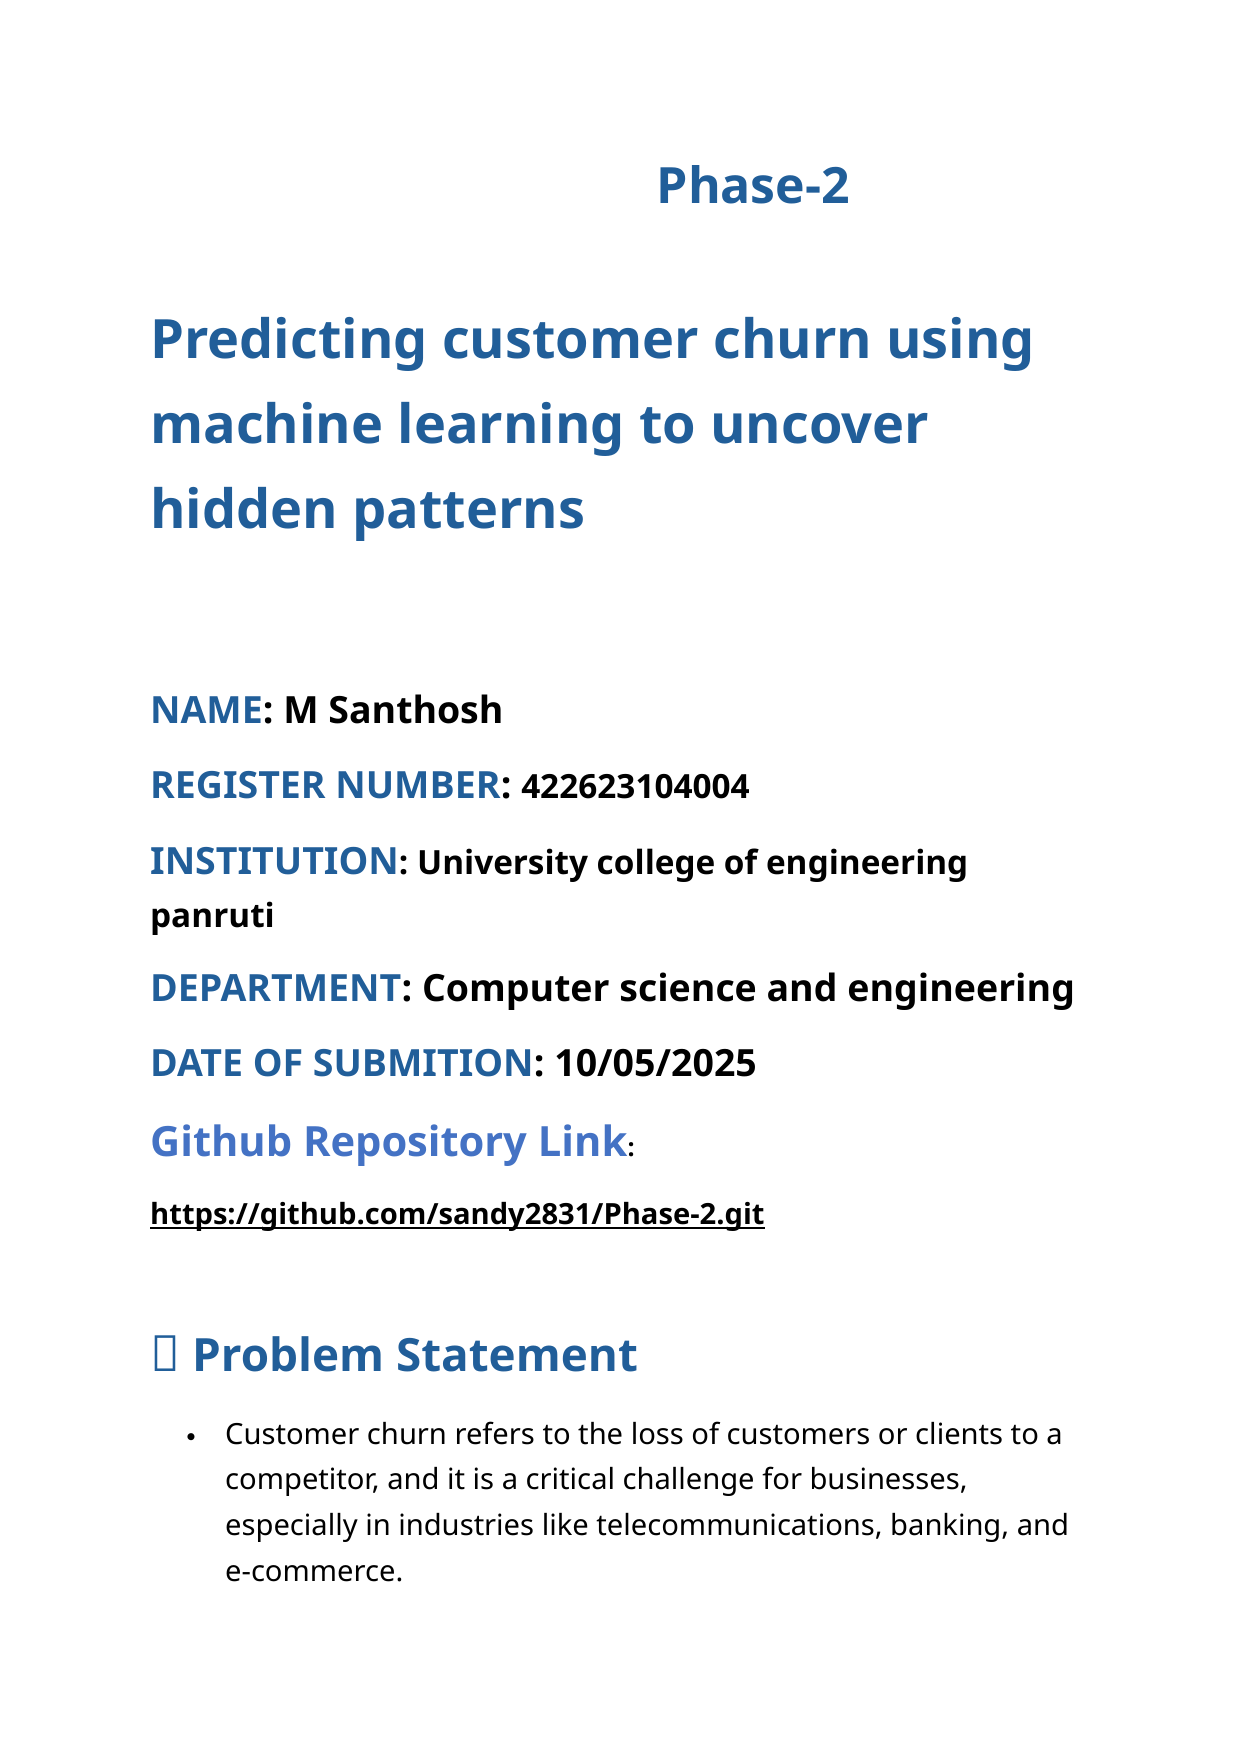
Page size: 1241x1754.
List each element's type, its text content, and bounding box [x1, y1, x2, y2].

text INSTITUTION: University college of engineering panruti [150, 834, 1090, 937]
text NAME: M Santhosh [150, 683, 1090, 734]
text Github Repository Link: [150, 1111, 1090, 1168]
text DEPARTMENT: Computer science and engineering [150, 961, 1090, 1012]
list Customer churn refers to the loss of customers or clients to a competitor, and it is a critical challenge for businesses, especially in industries like telecommunications, banking, and e-commerce. [187, 1413, 1090, 1589]
text REGISTER NUMBER: 422623104004 [150, 759, 1090, 810]
text Predicting customer churn using machine learning to uncover hidden patterns [150, 301, 1090, 544]
text https://github.com/sandy2831/Phase-2.git [150, 1193, 1090, 1233]
text Phase-2 [150, 150, 1090, 218]
text DATE OF SUBMITION: 10/05/2025 [150, 1036, 1090, 1087]
text 🧩 Problem Statement [150, 1318, 1090, 1386]
